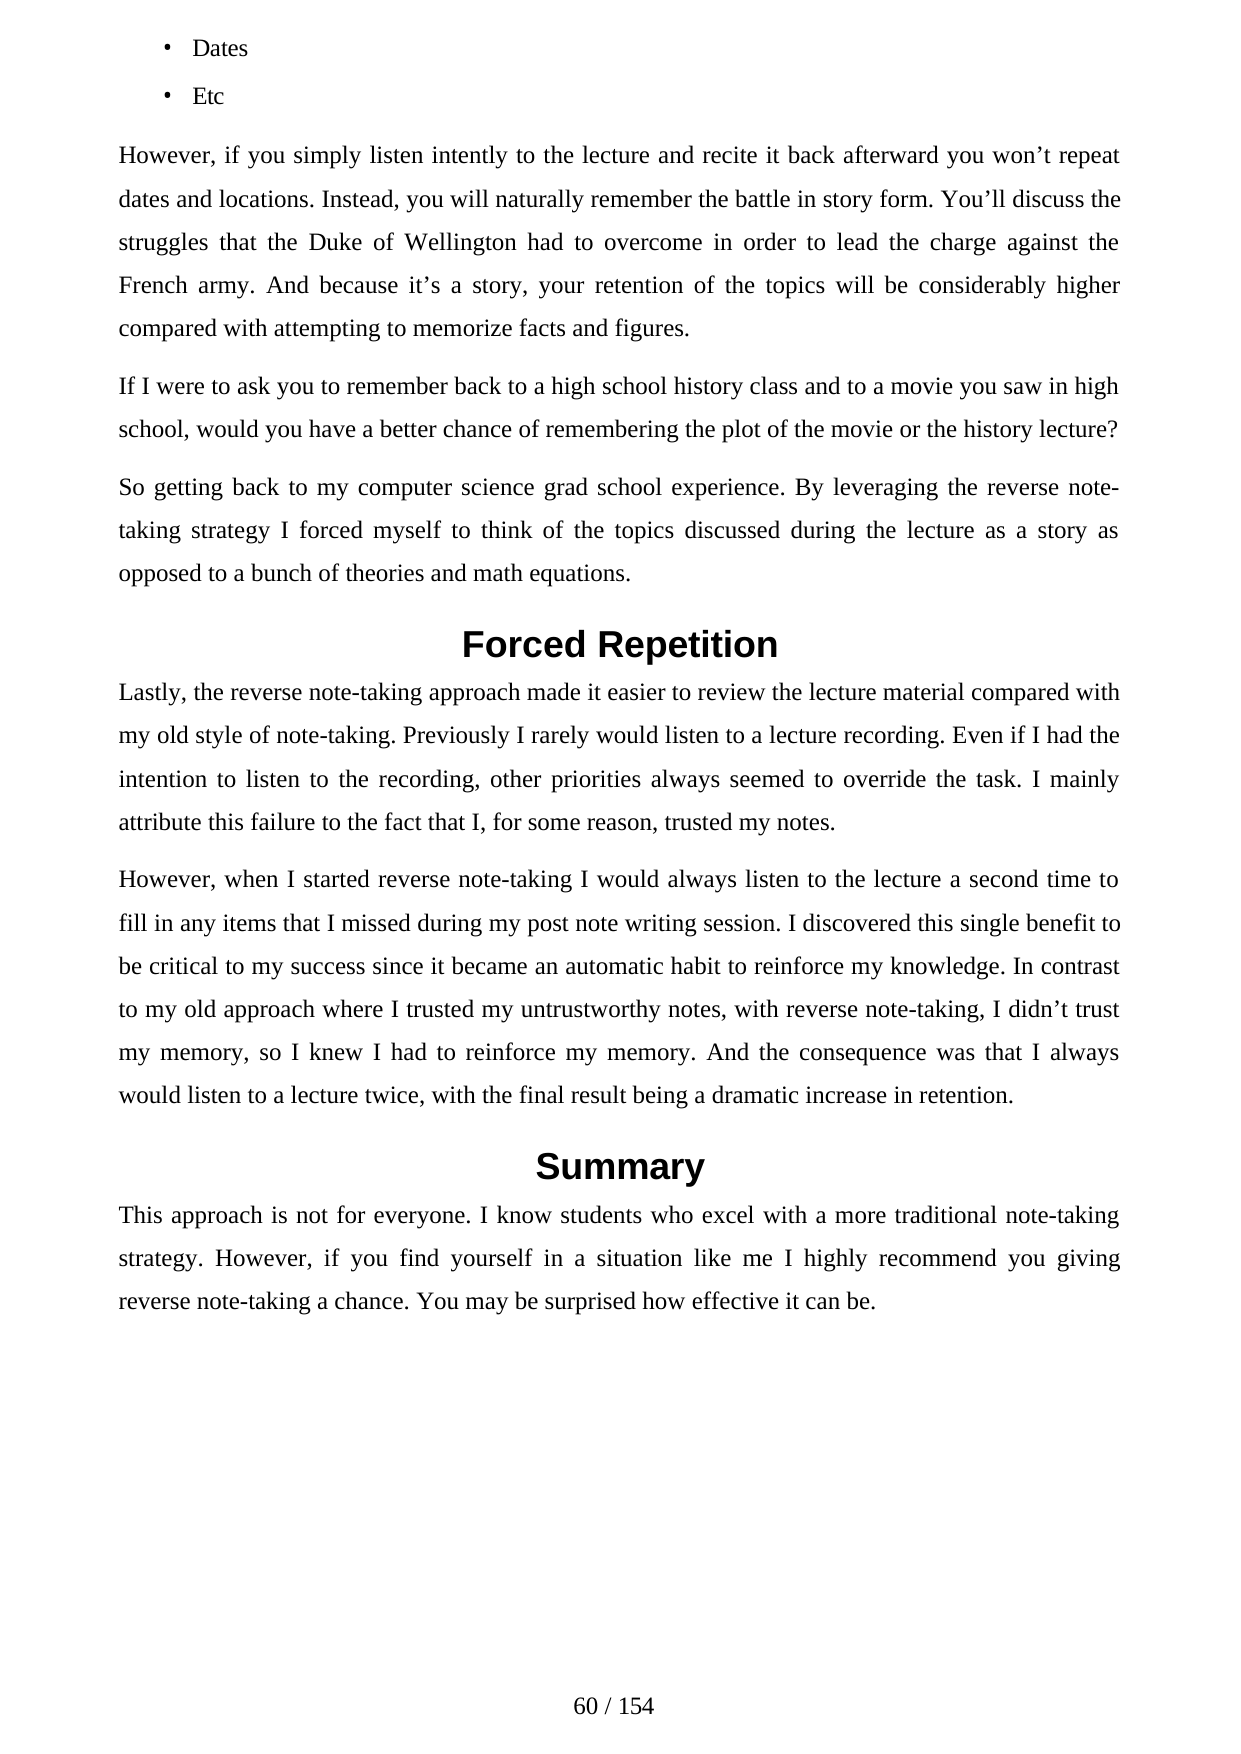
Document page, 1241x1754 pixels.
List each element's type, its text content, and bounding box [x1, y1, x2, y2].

text However, when I started reverse note-taking I would always listen to the lecture a second time to fill in any items that I missed during my post note writing session. I discovered this single benefit to be critical to my success since it became an automatic habit to reinforce my knowledge. In contrast to my old approach where I trusted my untrustworthy notes, with reverse note-taking, I didn’t trust my memory, so I knew I had to reinforce my memory. And the consequence was that I always would listen to a lecture twice, with the final result being a dramatic increase in retention. [118, 864, 1121, 1109]
subtitle Forced Repetition [29, 622, 1211, 665]
list Dates [163, 29, 1211, 63]
text So getting back to my computer science grad school experience. By leveraging the reverse note- taking strategy I forced myself to think of the topics discussed during the lecture as a story as opposed to a bunch of theories and math equations. [118, 472, 1121, 587]
list Etc [163, 78, 1211, 112]
text If I were to ask you to remember back to a high school history class and to a movie you saw in high school, would you have a better chance of remembering the plot of the movie or the history lecture? [118, 371, 1121, 443]
text Lastly, the reverse note-taking approach made it easier to review the lecture material compared with my old style of note-taking. Previously I rarely would listen to a lecture recording. Even if I had the intention to listen to the recording, other priorities always seemed to override the task. I mainly attribute this failure to the fact that I, for some reason, trusted my notes. [118, 677, 1121, 836]
text This approach is not for everyone. I know students who excel with a more traditional note-taking strategy. However, if you find yourself in a situation like me I highly recommend you giving reverse note-taking a chance. You may be surprised how effective it can be. [118, 1200, 1121, 1315]
text However, if you simply listen intently to the lecture and recite it back afterward you won’t repeat dates and locations. Instead, you will naturally remember the battle in story form. You’ll discuss the struggles that the Duke of Wellington had to overcome in order to lead the charge against the French army. And because it’s a story, your retention of the topics will be considerably higher compared with attempting to memorize facts and figures. [118, 141, 1121, 342]
subtitle Summary [30, 1144, 1211, 1187]
